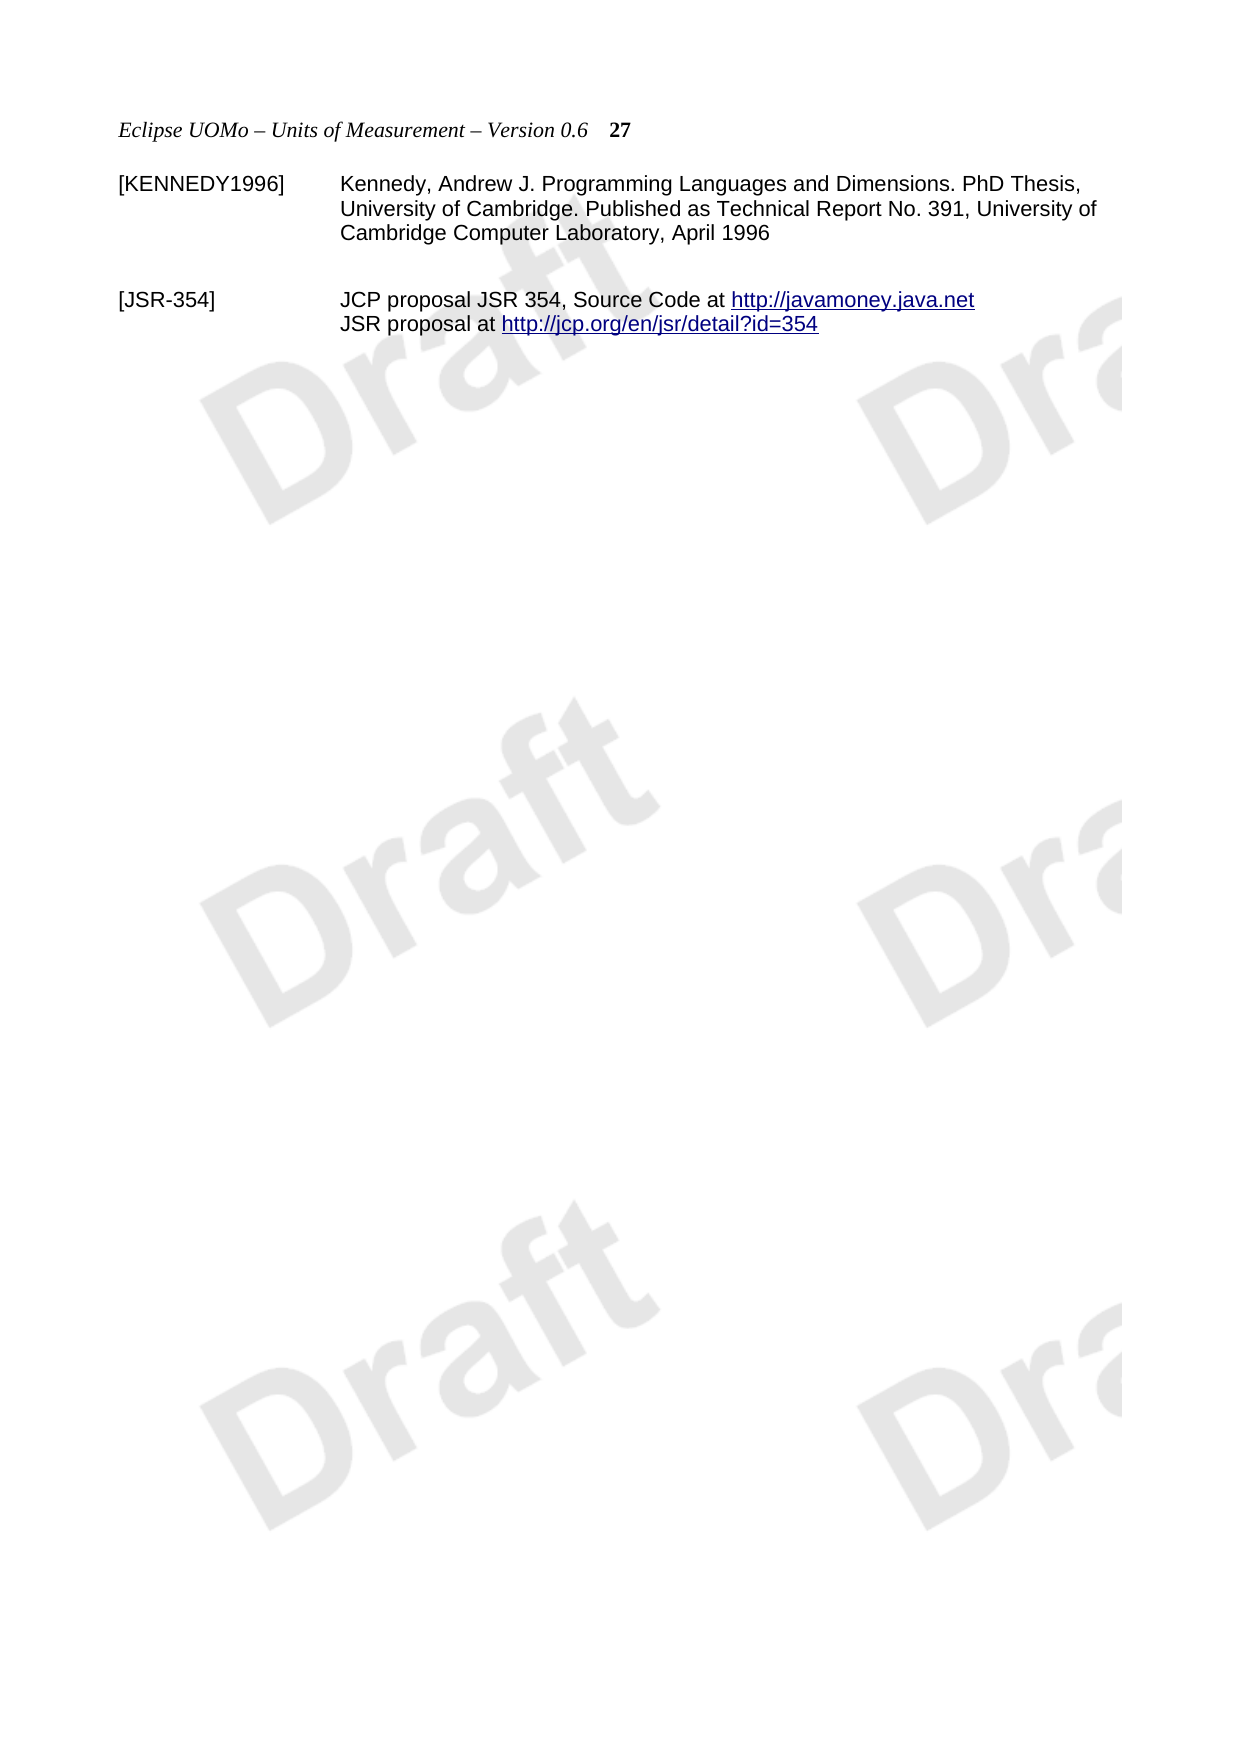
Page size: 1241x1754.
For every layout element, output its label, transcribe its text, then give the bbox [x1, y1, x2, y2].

picture [118, 117, 1122, 172]
picture [118, 336, 1122, 1636]
list [JSR-354] JCP proposal JSR 354, Source Code at http://javamoney.java.net JSR proposal at http://jcp.org/en/jsr/detail?id=354 [118, 263, 1122, 336]
picture [118, 245, 1122, 263]
list [KENNEDY1996] Kennedy, Andrew J. Programming Languages and Dimensions. PhD Thesis, University of Cambridge. Published as Technical Report No. 391, University of Cambridge Computer Laboratory, April 1996 [118, 172, 1122, 245]
